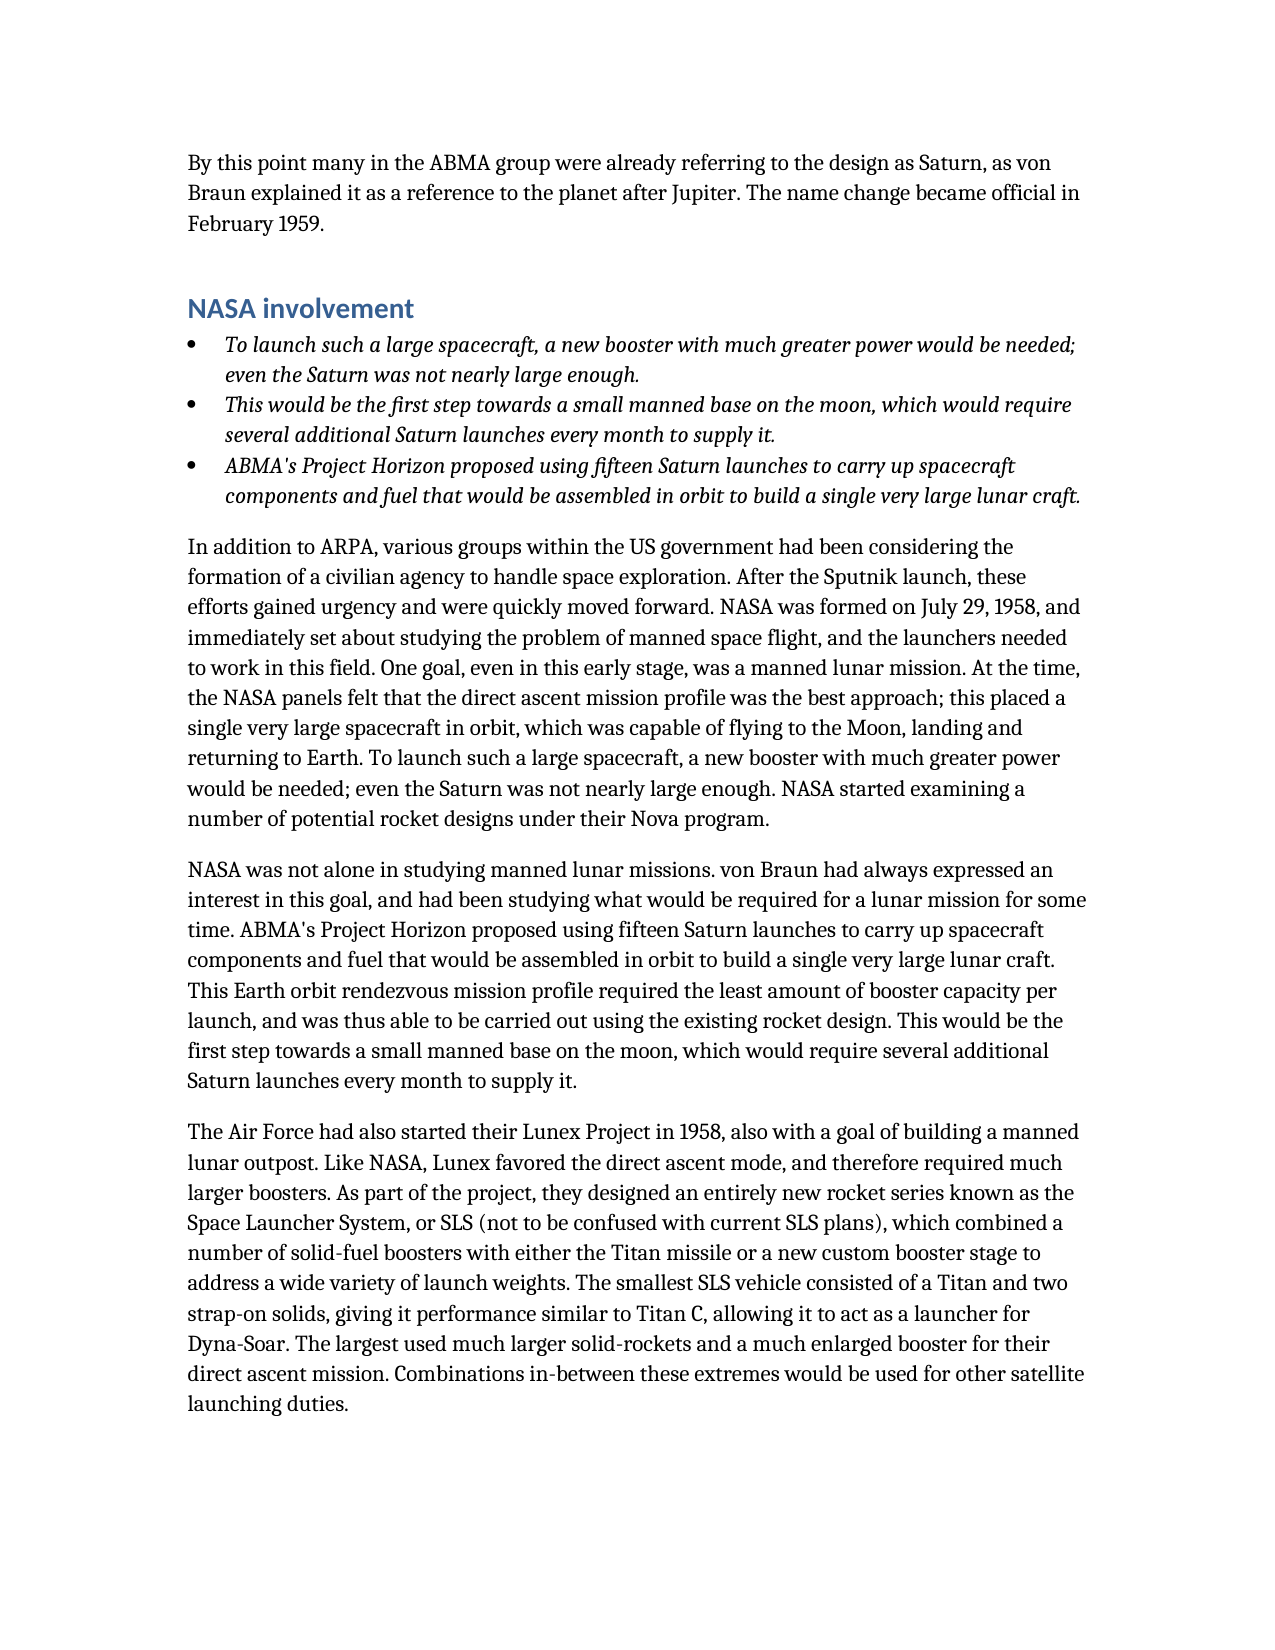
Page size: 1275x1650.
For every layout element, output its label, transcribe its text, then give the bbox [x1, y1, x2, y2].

text NASA was not alone in studying manned lunar missions. von Braun had always expressed an interest in this goal, and had been studying what would be required for a lunar mission for some time. ABMA's Project Horizon proposed using fifteen Saturn launches to carry up spacecraft components and fuel that would be assembled in orbit to build a single very large lunar craft. This Earth orbit rendezvous mission profile required the least amount of booster capacity per launch, and was thus able to be carried out using the existing rocket design. This would be the first step towards a small manned base on the moon, which would require several additional Saturn launches every month to supply it. [187, 857, 1087, 1094]
text The Air Force had also started their Lunex Project in 1958, also with a goal of building a manned lunar outpost. Like NASA, Lunex favored the direct ascent mode, and therefore required much larger boosters. As part of the project, they designed an entirely new rocket series known as the Space Launcher System, or SLS (not to be confused with current SLS plans), which combined a number of solid-fuel boosters with either the Titan missile or a new custom booster stage to address a wide variety of launch weights. The smallest SLS vehicle consisted of a Titan and two strap-on solids, giving it performance similar to Titan C, allowing it to act as a launcher for Dyna-Soar. The largest used much larger solid-rockets and a much enlarged booster for their direct ascent mission. Combinations in-between these extremes would be used for other satellite launching duties. [187, 1119, 1087, 1417]
text In addition to ARPA, various groups within the US government had been considering the formation of a civilian agency to handle space exploration. After the Sputnik launch, these efforts gained urgency and were quickly moved forward. NASA was formed on July 29, 1958, and immediately set about studying the problem of manned space flight, and the launchers needed to work in this field. One goal, even in this early stage, was a manned lunar mission. At the time, the NASA panels felt that the direct ascent mission profile was the best approach; this placed a single very large spacecraft in orbit, which was capable of flying to the Moon, landing and returning to Earth. To launch such a large spacecraft, a new booster with much greater power would be needed; even the Saturn was not nearly large enough. NASA started examining a number of potential rocket designs under their Nova program. [187, 534, 1087, 832]
list This would be the first step towards a small manned base on the moon, which would require several additional Saturn launches every month to supply it. [187, 392, 1087, 448]
subtitle NASA involvement [187, 291, 1087, 326]
list To launch such a large spacecraft, a new booster with much greater power would be needed; even the Saturn was not nearly large enough. [187, 332, 1087, 388]
list ABMA's Project Horizon proposed using fifteen Saturn launches to carry up spacecraft components and fuel that would be assembled in orbit to build a single very large lunar craft. [187, 452, 1087, 509]
text By this point many in the ABMA group were already referring to the design as Saturn, as von Braun explained it as a reference to the planet after Jupiter. The name change became official in February 1959. [187, 150, 1087, 237]
